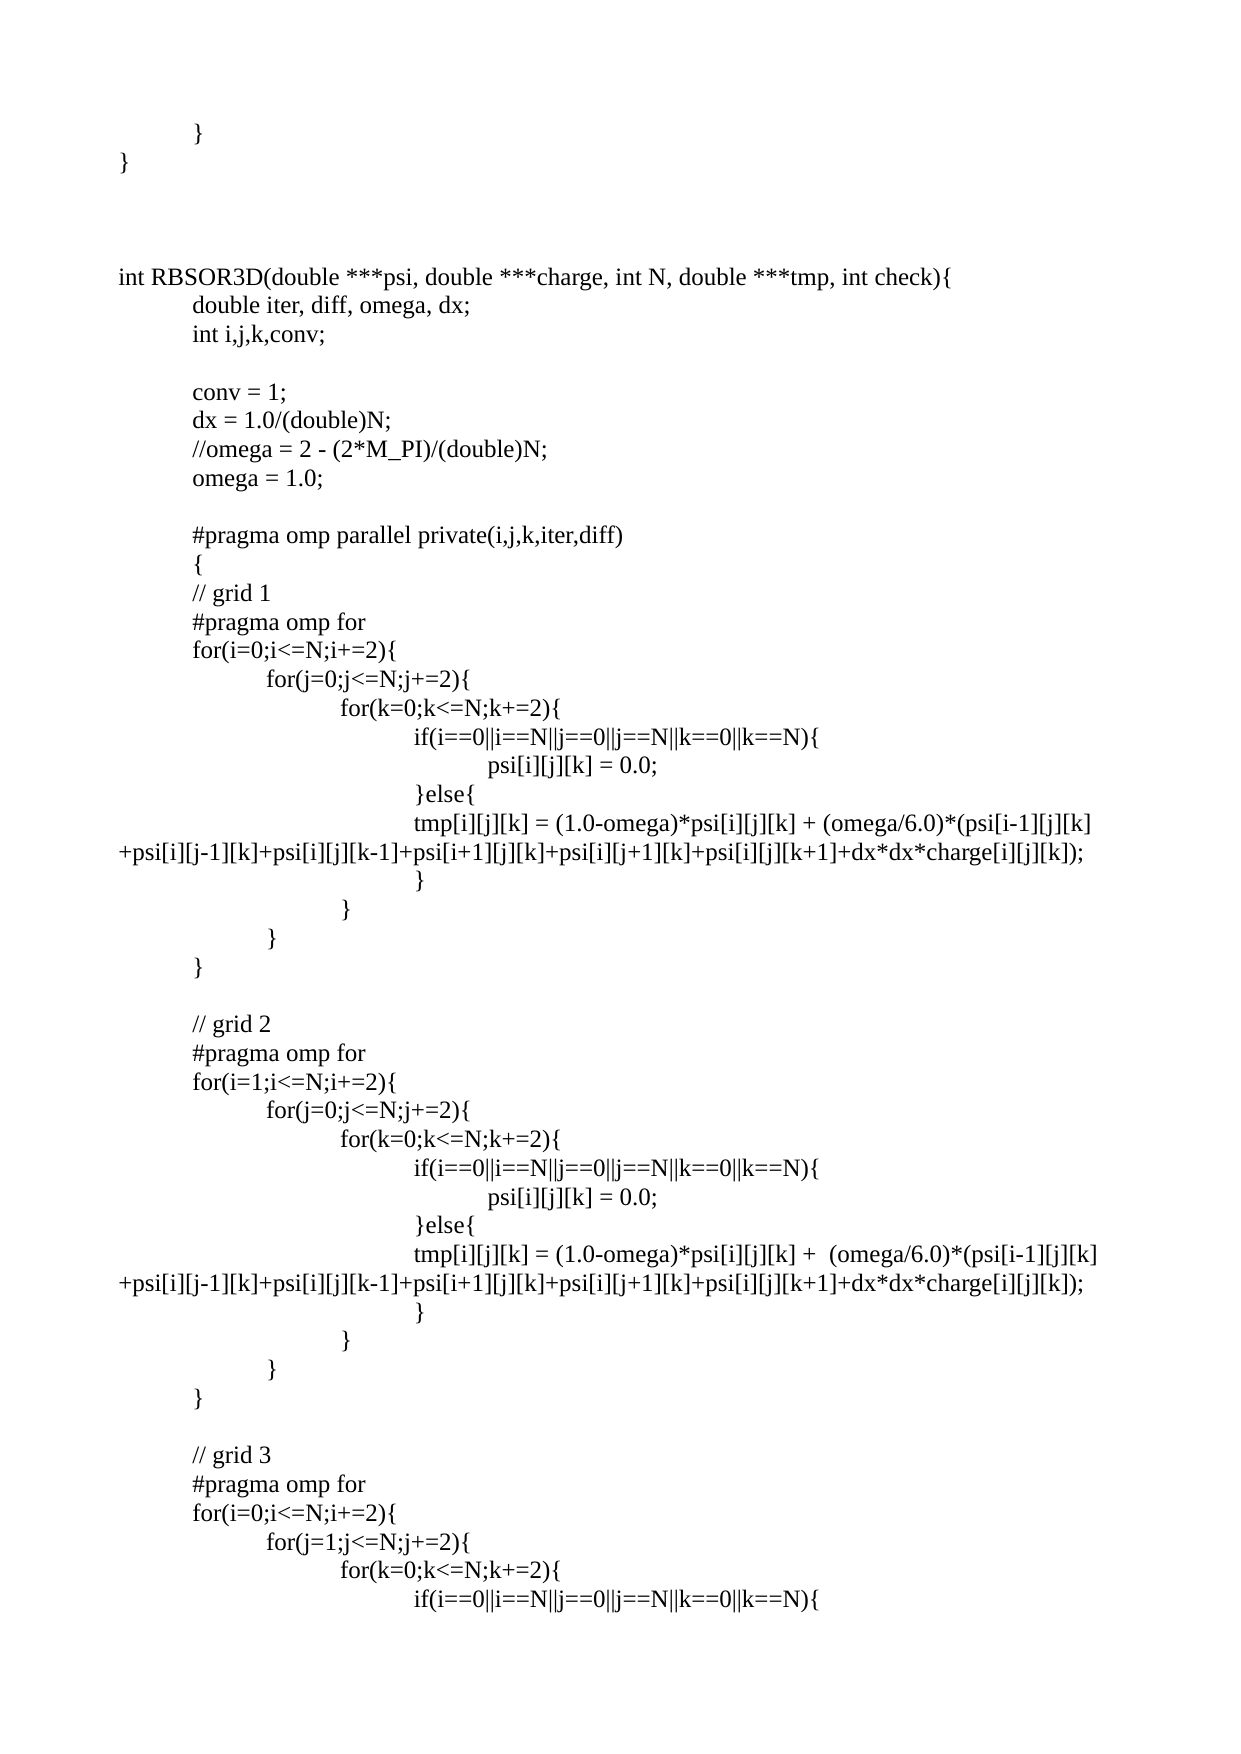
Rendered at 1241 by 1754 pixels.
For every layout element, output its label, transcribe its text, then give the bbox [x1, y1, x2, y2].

text //omega = 2 - (2*M_PI)/(double)N; [118, 434, 1122, 463]
text double iter, diff, omega, dx; [118, 291, 1122, 319]
text psi[i][j][k] = 0.0; [118, 751, 1122, 779]
text #pragma omp for [118, 1469, 1122, 1498]
text int RBSOR3D(double ***psi, double ***charge, int N, double ***tmp, int check){ [118, 262, 1122, 291]
text #pragma omp for [118, 607, 1122, 636]
text } [118, 866, 1122, 894]
text if(i==0||i==N||j==0||j==N||k==0||k==N){ [118, 1584, 1122, 1613]
text omega = 1.0; [118, 463, 1122, 492]
text for(k=0;k<=N;k+=2){ [118, 1124, 1122, 1153]
text for(i=0;i<=N;i+=2){ [118, 1498, 1122, 1527]
text // grid 3 [118, 1441, 1122, 1469]
text } [118, 1383, 1122, 1412]
text #pragma omp for [118, 1038, 1122, 1067]
text for(i=1;i<=N;i+=2){ [118, 1067, 1122, 1096]
text tmp[i][j][k] = (1.0-omega)*psi[i][j][k] + (omega/6.0)*(psi[i-1][j][k]+psi[i][j-1][k]+psi[i][j][k-1]+psi[i+1][j][k]+psi[i][j+1][k]+psi[i][j][k+1]+dx*dx*charge[i][j][k]); [118, 1239, 1122, 1297]
text for(j=1;j<=N;j+=2){ [118, 1527, 1122, 1556]
text for(j=0;j<=N;j+=2){ [118, 664, 1122, 693]
text } [118, 1297, 1122, 1326]
text } [118, 118, 1122, 147]
text dx = 1.0/(double)N; [118, 406, 1122, 434]
text } [118, 1354, 1122, 1383]
text } [118, 952, 1122, 981]
text } [118, 147, 1122, 176]
text for(k=0;k<=N;k+=2){ [118, 693, 1122, 722]
text { [118, 549, 1122, 578]
text } [118, 923, 1122, 952]
text psi[i][j][k] = 0.0; [118, 1182, 1122, 1211]
text if(i==0||i==N||j==0||j==N||k==0||k==N){ [118, 722, 1122, 751]
text #pragma omp parallel private(i,j,k,iter,diff) [118, 521, 1122, 549]
text }else{ [118, 779, 1122, 808]
text for(k=0;k<=N;k+=2){ [118, 1556, 1122, 1584]
text // grid 2 [118, 1009, 1122, 1038]
text if(i==0||i==N||j==0||j==N||k==0||k==N){ [118, 1153, 1122, 1182]
text } [118, 1326, 1122, 1354]
text for(i=0;i<=N;i+=2){ [118, 636, 1122, 664]
text // grid 1 [118, 578, 1122, 607]
text }else{ [118, 1211, 1122, 1239]
text int i,j,k,conv; [118, 319, 1122, 348]
text conv = 1; [118, 377, 1122, 406]
text tmp[i][j][k] = (1.0-omega)*psi[i][j][k] + (omega/6.0)*(psi[i-1][j][k]+psi[i][j-1][k]+psi[i][j][k-1]+psi[i+1][j][k]+psi[i][j+1][k]+psi[i][j][k+1]+dx*dx*charge[i][j][k]); [118, 808, 1122, 866]
text } [118, 894, 1122, 923]
text for(j=0;j<=N;j+=2){ [118, 1096, 1122, 1124]
